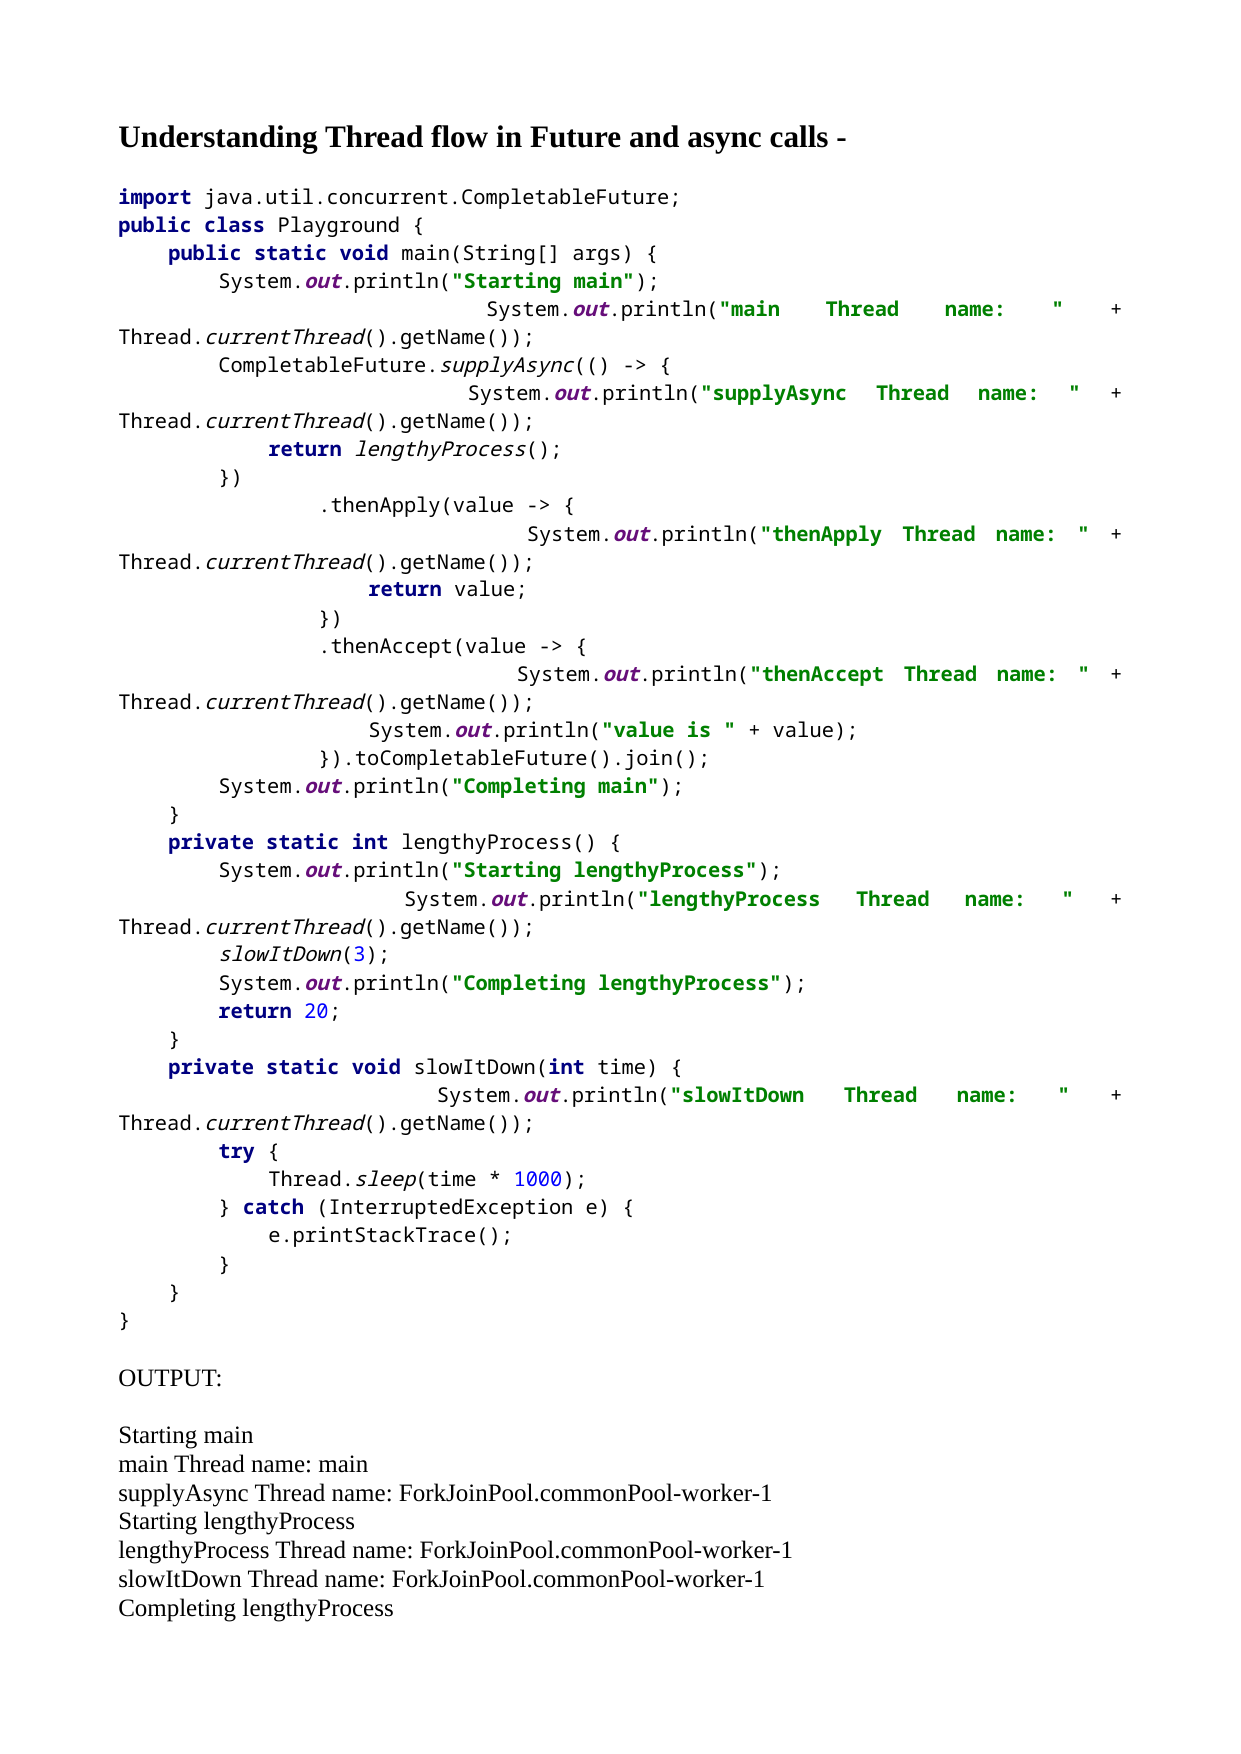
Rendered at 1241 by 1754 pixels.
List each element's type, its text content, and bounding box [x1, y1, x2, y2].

text slowItDown(3); [118, 940, 1122, 968]
text return lengthyProcess(); [118, 435, 1122, 463]
text e.printStackTrace(); [118, 1221, 1122, 1249]
text public class Playground { [118, 211, 1122, 238]
text supplyAsync Thread name: ForkJoinPool.commonPool-worker-1 [118, 1478, 1122, 1506]
text System.out.println("supplyAsync Thread name: " + Thread.currentThread().getName()); [118, 379, 1122, 435]
text System.out.println("value is " + value); [118, 715, 1122, 743]
text } [118, 1024, 1122, 1052]
text System.out.println("Starting main"); [118, 267, 1122, 295]
text private static void slowItDown(int time) { [118, 1052, 1122, 1081]
text }).toCompletableFuture().join(); [118, 743, 1122, 772]
text } [118, 1249, 1122, 1277]
text public static void main(String[] args) { [118, 238, 1122, 267]
text Starting lengthyProcess [118, 1506, 1122, 1535]
text return value; [118, 575, 1122, 603]
text }) [118, 603, 1122, 631]
text .thenApply(value -> { [118, 491, 1122, 519]
text CompletableFuture.supplyAsync(() -> { [118, 351, 1122, 379]
text OUTPUT: [118, 1363, 1122, 1391]
text System.out.println("lengthyProcess Thread name: " + Thread.currentThread().getName()); [118, 884, 1122, 940]
text } catch (InterruptedException e) { [118, 1193, 1122, 1221]
text System.out.println("main Thread name: " + Thread.currentThread().getName()); [118, 295, 1122, 351]
text import java.util.concurrent.CompletableFuture; [118, 183, 1122, 211]
text lengthyProcess Thread name: ForkJoinPool.commonPool-worker-1 [118, 1535, 1122, 1564]
text private static int lengthyProcess() { [118, 828, 1122, 856]
text Completing lengthyProcess [118, 1593, 1122, 1621]
text }) [118, 463, 1122, 491]
text } [118, 800, 1122, 828]
text System.out.println("slowItDown Thread name: " + Thread.currentThread().getName()); [118, 1081, 1122, 1137]
text try { [118, 1137, 1122, 1165]
text Thread.sleep(time * 1000); [118, 1165, 1122, 1193]
text .thenAccept(value -> { [118, 631, 1122, 659]
text System.out.println("thenApply Thread name: " + Thread.currentThread().getName()); [118, 519, 1122, 575]
text System.out.println("Completing main"); [118, 772, 1122, 800]
text Understanding Thread flow in Future and async calls - [118, 118, 1122, 154]
text slowItDown Thread name: ForkJoinPool.commonPool-worker-1 [118, 1564, 1122, 1593]
text } [118, 1277, 1122, 1305]
text System.out.println("thenAccept Thread name: " + Thread.currentThread().getName()); [118, 659, 1122, 715]
text main Thread name: main [118, 1449, 1122, 1478]
text System.out.println("Starting lengthyProcess"); [118, 856, 1122, 884]
text System.out.println("Completing lengthyProcess"); [118, 968, 1122, 996]
text return 20; [118, 996, 1122, 1024]
text } [118, 1305, 1122, 1333]
text Starting main [118, 1420, 1122, 1449]
